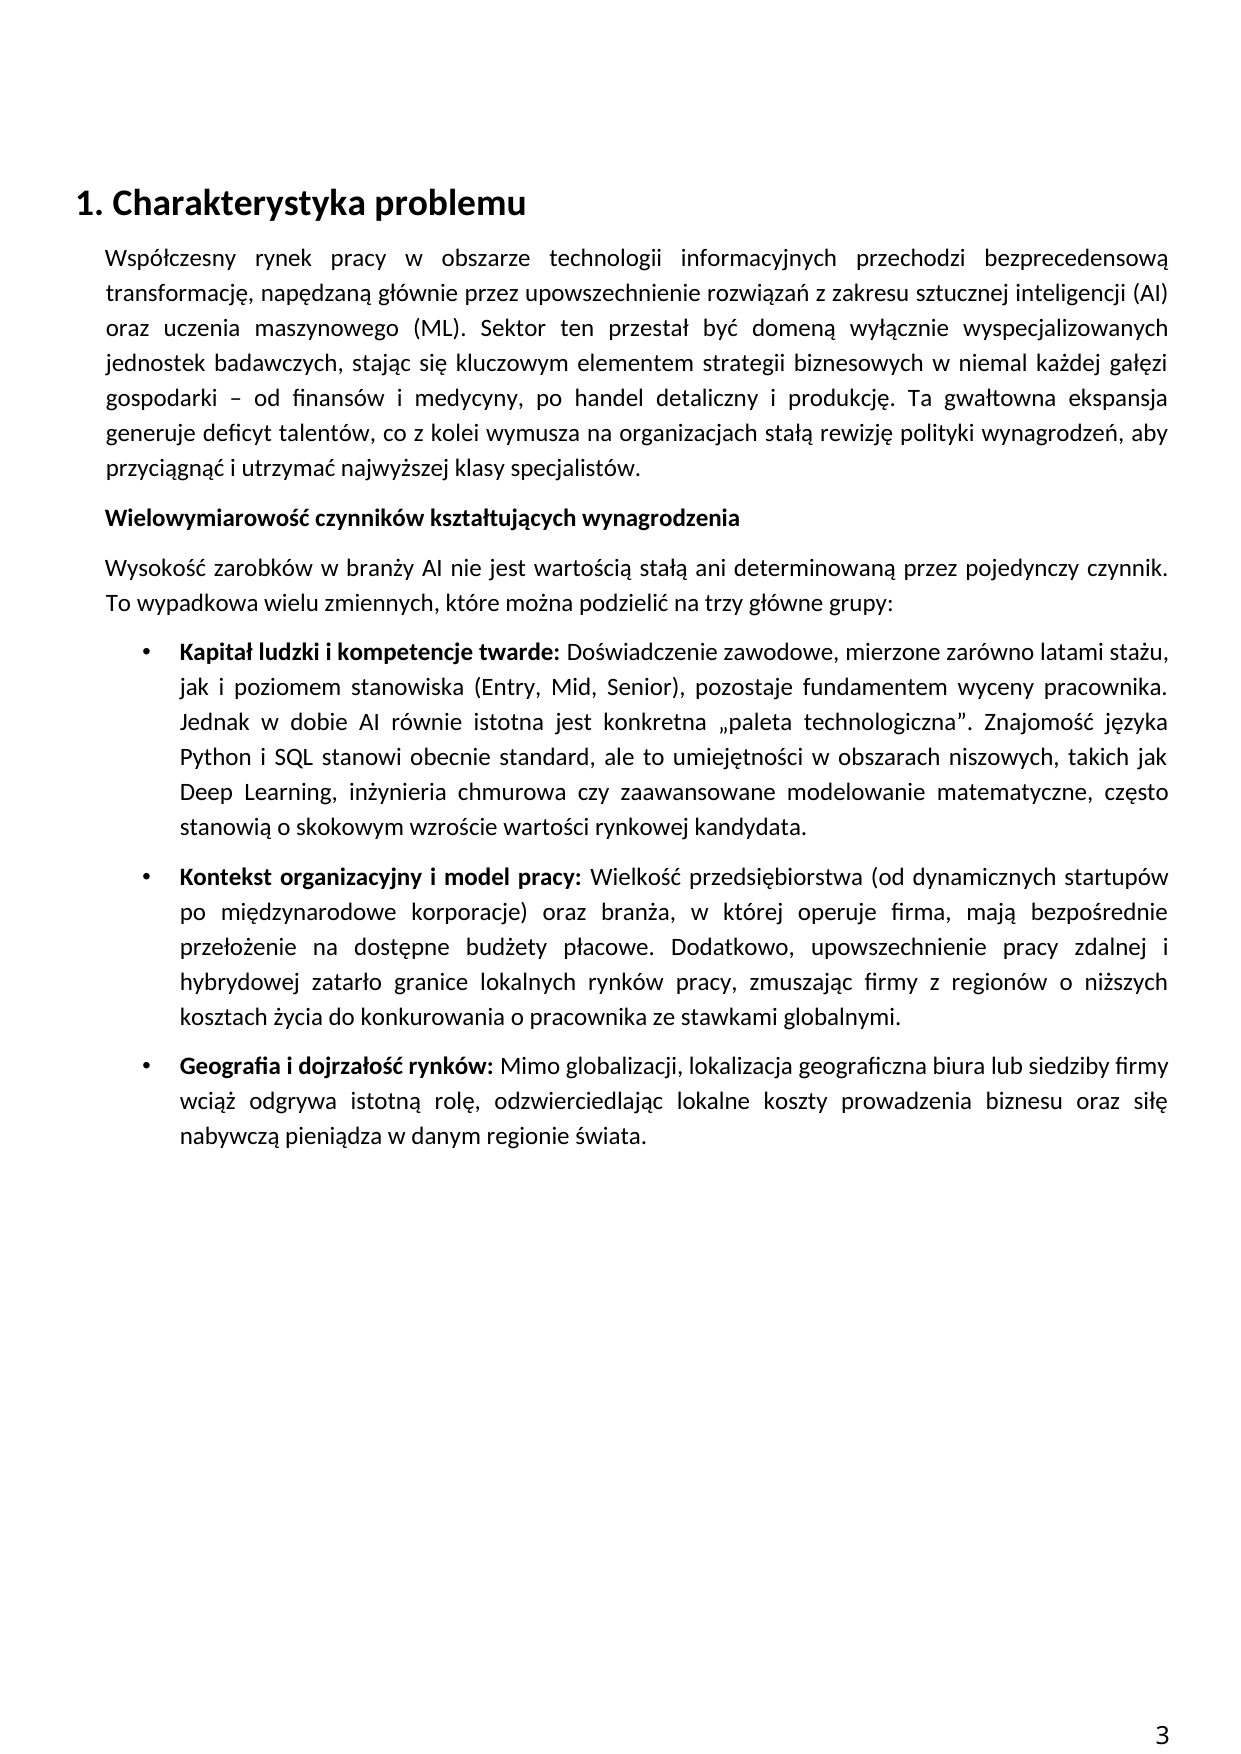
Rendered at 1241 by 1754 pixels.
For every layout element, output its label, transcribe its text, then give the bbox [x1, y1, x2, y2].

list Kapitał ludzki i kompetencje twarde: Doświadczenie zawodowe, mierzone zarówno latami stażu, jak i poziomem stanowiska (Entry, Mid, Senior), pozostaje fundamentem wyceny pracownika. Jednak w dobie AI równie istotna jest konkretna „paleta technologiczna”. Znajomość języka Python i SQL stanowi obecnie standard, ale to umiejętności w obszarach niszowych, takich jak Deep Learning, inżynieria chmurowa czy zaawansowane modelowanie matematyczne, często stanowią o skokowym wzroście wartości rynkowej kandydata. [142, 636, 1169, 842]
text Wysokość zarobków w branży AI nie jest wartością stałą ani determinowaną przez pojedynczy czynnik. To wypadkowa wielu zmiennych, które można podzielić na trzy główne grupy: [104, 552, 1169, 617]
subtitle Charakterystyka problemu [75, 179, 1169, 224]
text Wielowymiarowość czynników kształtujących wynagrodzenia [104, 502, 1169, 533]
text Współczesny rynek pracy w obszarze technologii informacyjnych przechodzi bezprecedensową transformację, napędzaną głównie przez upowszechnienie rozwiązań z zakresu sztucznej inteligencji (AI) oraz uczenia maszynowego (ML). Sektor ten przestał być domeną wyłącznie wyspecjalizowanych jednostek badawczych, stając się kluczowym elementem strategii biznesowych w niemal każdej gałęzi gospodarki – od finansów i medycyny, po handel detaliczny i produkcję. Ta gwałtowna ekspansja generuje deficyt talentów, co z kolei wymusza na organizacjach stałą rewizję polityki wynagrodzeń, aby przyciągnąć i utrzymać najwyższej klasy specjalistów. [104, 242, 1169, 483]
list Kontekst organizacyjny i model pracy: Wielkość przedsiębiorstwa (od dynamicznych startupów po międzynarodowe korporacje) oraz branża, w której operuje firma, mają bezpośrednie przełożenie na dostępne budżety płacowe. Dodatkowo, upowszechnienie pracy zdalnej i hybrydowej zatarło granice lokalnych rynków pracy, zmuszając firmy z regionów o niższych kosztach życia do konkurowania o pracownika ze stawkami globalnymi. [142, 861, 1169, 1031]
list Geografia i dojrzałość rynków: Mimo globalizacji, lokalizacja geograficzna biura lub siedziby firmy wciąż odgrywa istotną rolę, odzwierciedlając lokalne koszty prowadzenia biznesu oraz siłę nabywczą pieniądza w danym regionie świata. [142, 1050, 1169, 1151]
